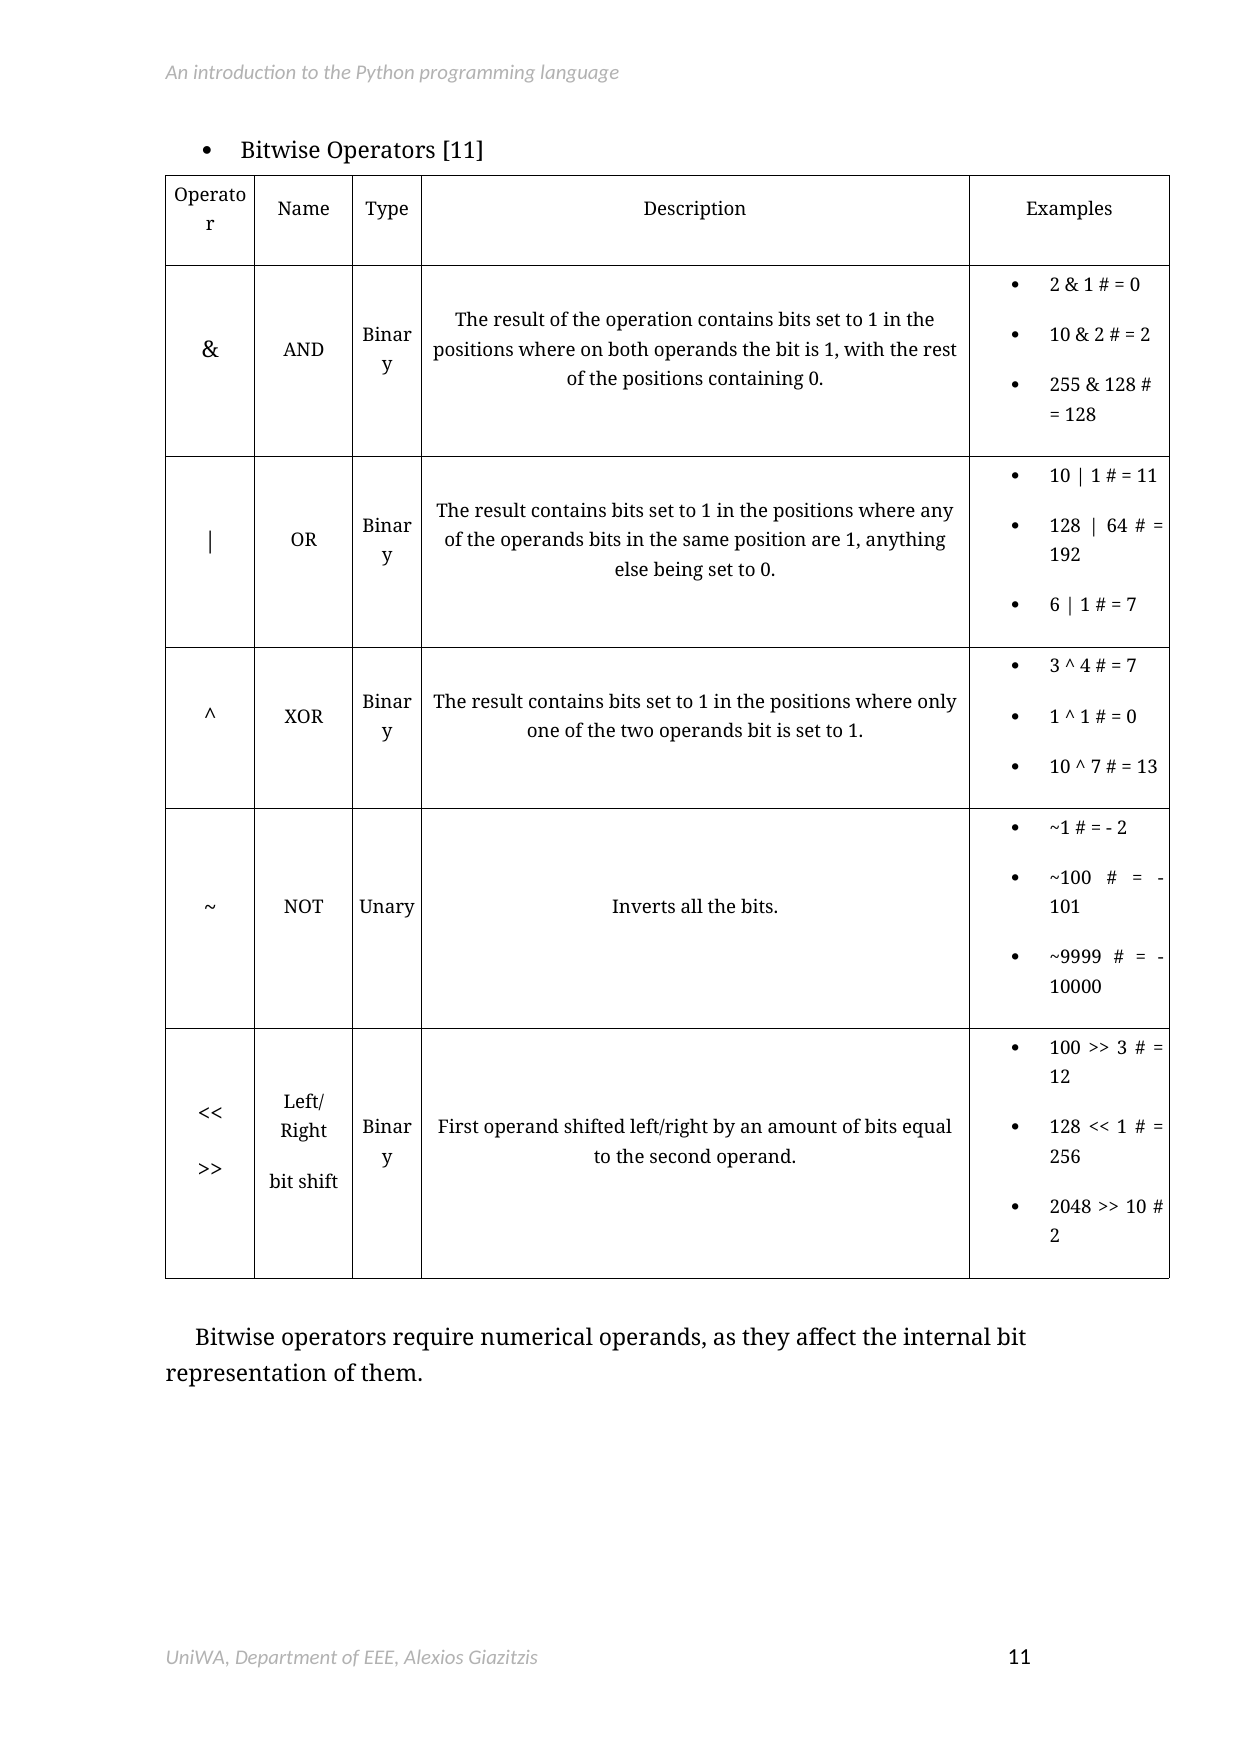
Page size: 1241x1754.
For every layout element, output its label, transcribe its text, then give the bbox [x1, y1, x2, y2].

table_header Operator [166, 176, 254, 265]
table_cell & [166, 266, 254, 456]
list Bitwise Operators [11] [203, 134, 1169, 166]
table_cell Inverts all the bits. [422, 809, 969, 1028]
table_cell NOT [255, 809, 352, 1028]
table_header Examples [970, 176, 1169, 265]
text Bitwise operators require numerical operands, as they affect the internal bit representation of them. [165, 1321, 1169, 1388]
table_cell 10 | 1 # = 11 128 | 64 # = 192 6 | 1 # = 7 [970, 457, 1169, 647]
table_cell First operand shifted left/right by an amount of bits equal to the second operand. [422, 1029, 969, 1278]
table_cell Binary [353, 1029, 421, 1278]
table_cell 2 & 1 # = 0 10 & 2 # = 2 255 & 128 # = 128 [970, 266, 1169, 456]
table_header Type [353, 176, 421, 265]
table_cell Binary [353, 266, 421, 456]
table_cell << >> [166, 1029, 254, 1278]
table_cell ~1 # = - 2 ~100 # = -101 ~9999 # = -10000 [970, 809, 1169, 1028]
table_header Name [255, 176, 352, 265]
table_header Description [422, 176, 969, 265]
table_cell Unary [353, 809, 421, 1028]
table_cell AND [255, 266, 352, 456]
table_cell OR [255, 457, 352, 647]
table_cell ~ [166, 809, 254, 1028]
table_cell | [166, 457, 254, 647]
table_cell 3 ^ 4 # = 7 1 ^ 1 # = 0 10 ^ 7 # = 13 [970, 648, 1169, 808]
table_cell The result contains bits set to 1 in the positions where any of the operands bits in the same position are 1, anything else being set to 0. [422, 457, 969, 647]
table_cell XOR [255, 648, 352, 808]
table_cell Binary [353, 457, 421, 647]
table_cell Left/Right bit shift [255, 1029, 352, 1278]
table_cell Binary [353, 648, 421, 808]
table_cell The result of the operation contains bits set to 1 in the positions where on both operands the bit is 1, with the rest of the positions containing 0. [422, 266, 969, 456]
table_cell 100 >> 3 # = 12 128 << 1 # = 256 2048 >> 10 # 2 [970, 1029, 1169, 1278]
table_cell The result contains bits set to 1 in the positions where only one of the two operands bit is set to 1. [422, 648, 969, 808]
table_cell ^ [166, 648, 254, 808]
